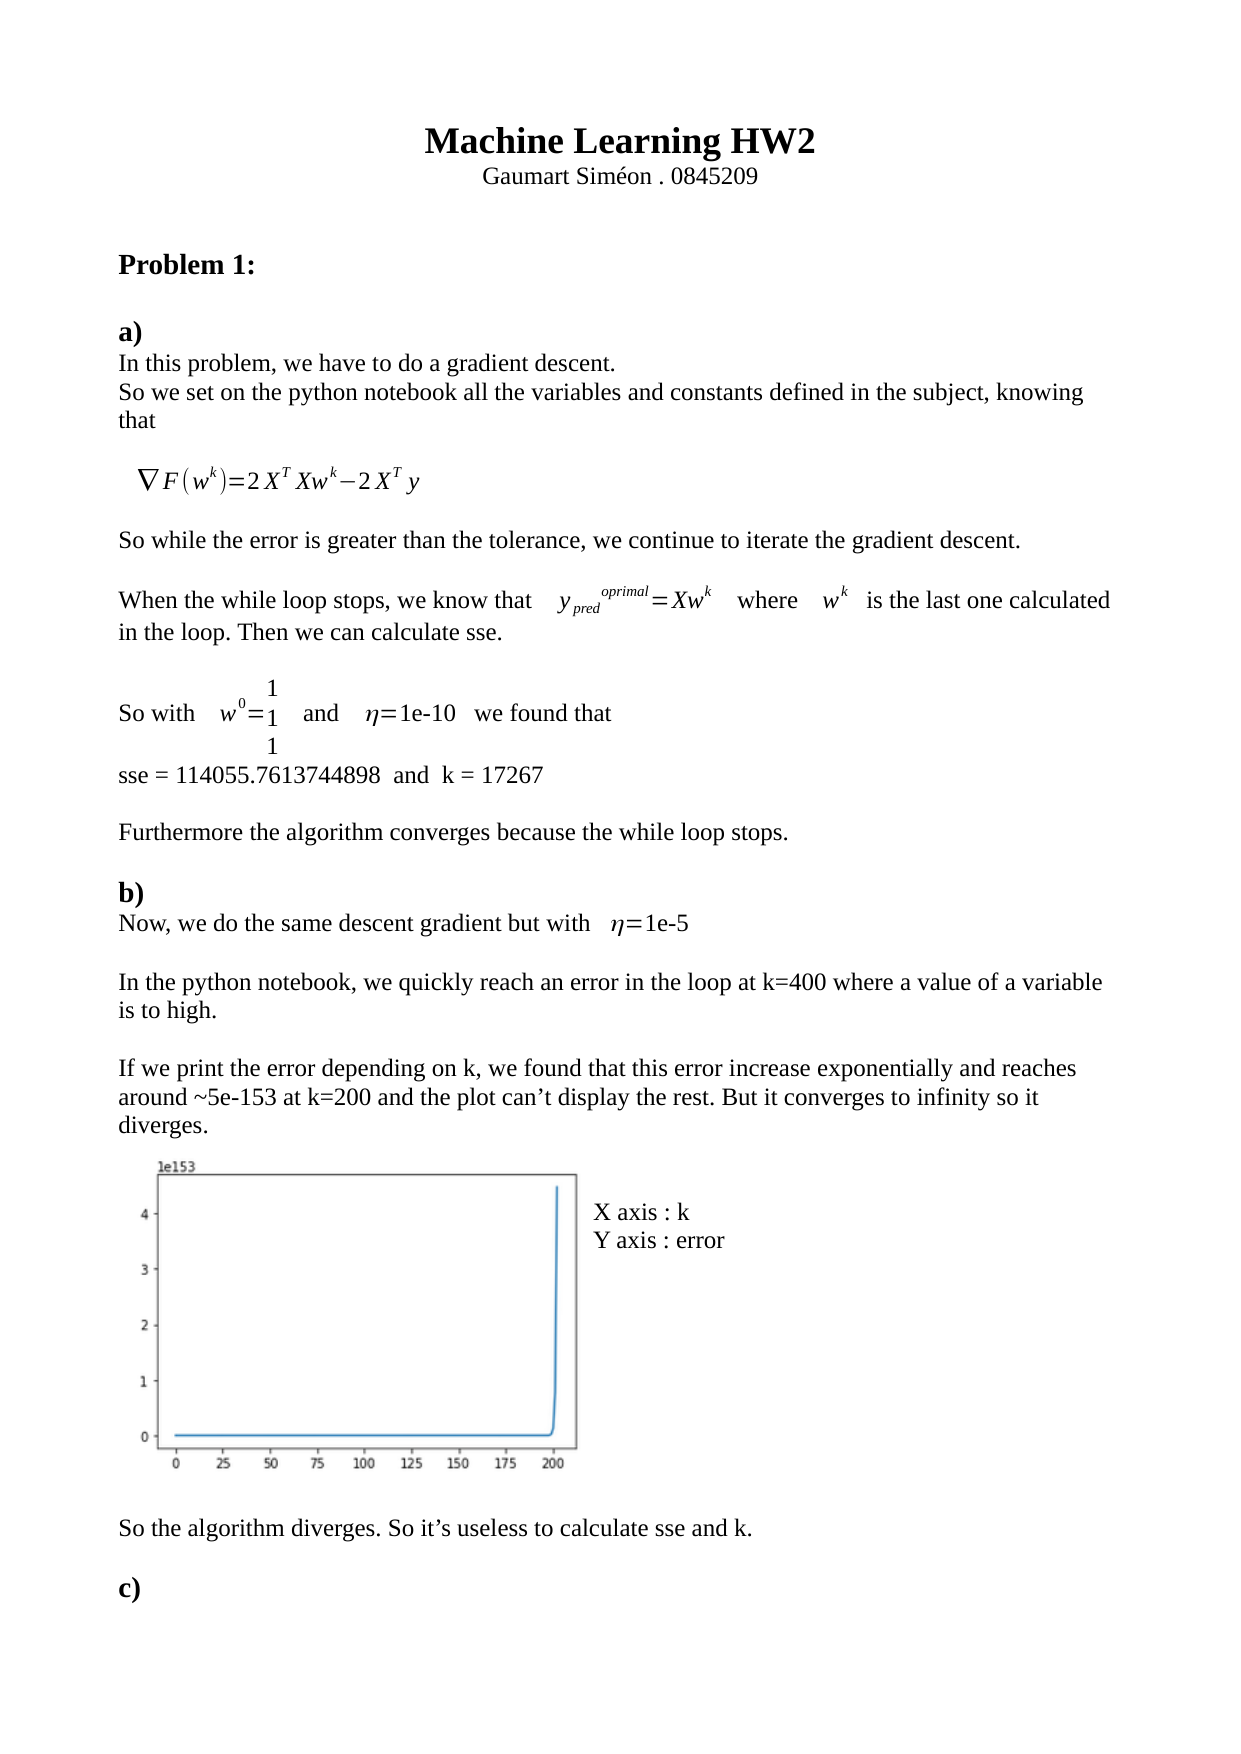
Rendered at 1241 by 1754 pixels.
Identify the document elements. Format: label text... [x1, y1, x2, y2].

text c) [118, 1571, 1122, 1604]
text Y axis : error [593, 1226, 1122, 1254]
text So with and we found that [118, 675, 1122, 760]
text So we set on the python notebook all the variables and constants defined in the subject, knowing that [118, 377, 1122, 434]
text If we print the error depending on k, we found that this error increase exponentially and reaches around ~5e-153 at k=200 and the plot can’t display the rest. But it converges to infinity so it diverges. [118, 1053, 1122, 1139]
text Furthermore the algorithm converges because the while loop stops. [118, 817, 1122, 846]
text In this problem, we have to do a gradient descent. [118, 348, 1122, 377]
picture [124, 1153, 593, 1477]
text In the python notebook, we quickly reach an error in the loop at k=400 where a value of a variable is to high. [118, 967, 1122, 1024]
text Gaumart Siméon . 0845209 [118, 161, 1122, 190]
text Now, we do the same descent gradient but with [118, 908, 1122, 938]
text Machine Learning HW2 [118, 118, 1122, 161]
text X axis : k [593, 1197, 1122, 1226]
text a) [118, 314, 1122, 348]
text When the while loop stops, we know that where is the last one calculated in the loop. Then we can calculate sse. [118, 582, 1122, 646]
text So while the error is greater than the tolerance, we continue to iterate the gradient descent. [118, 525, 1122, 553]
text sse = 114055.7613744898 and k = 17267 [118, 760, 1122, 789]
text So the algorithm diverges. So it’s useless to calculate sse and k. [118, 1513, 1122, 1542]
text b) [118, 875, 1122, 908]
text Problem 1: [118, 247, 1122, 281]
